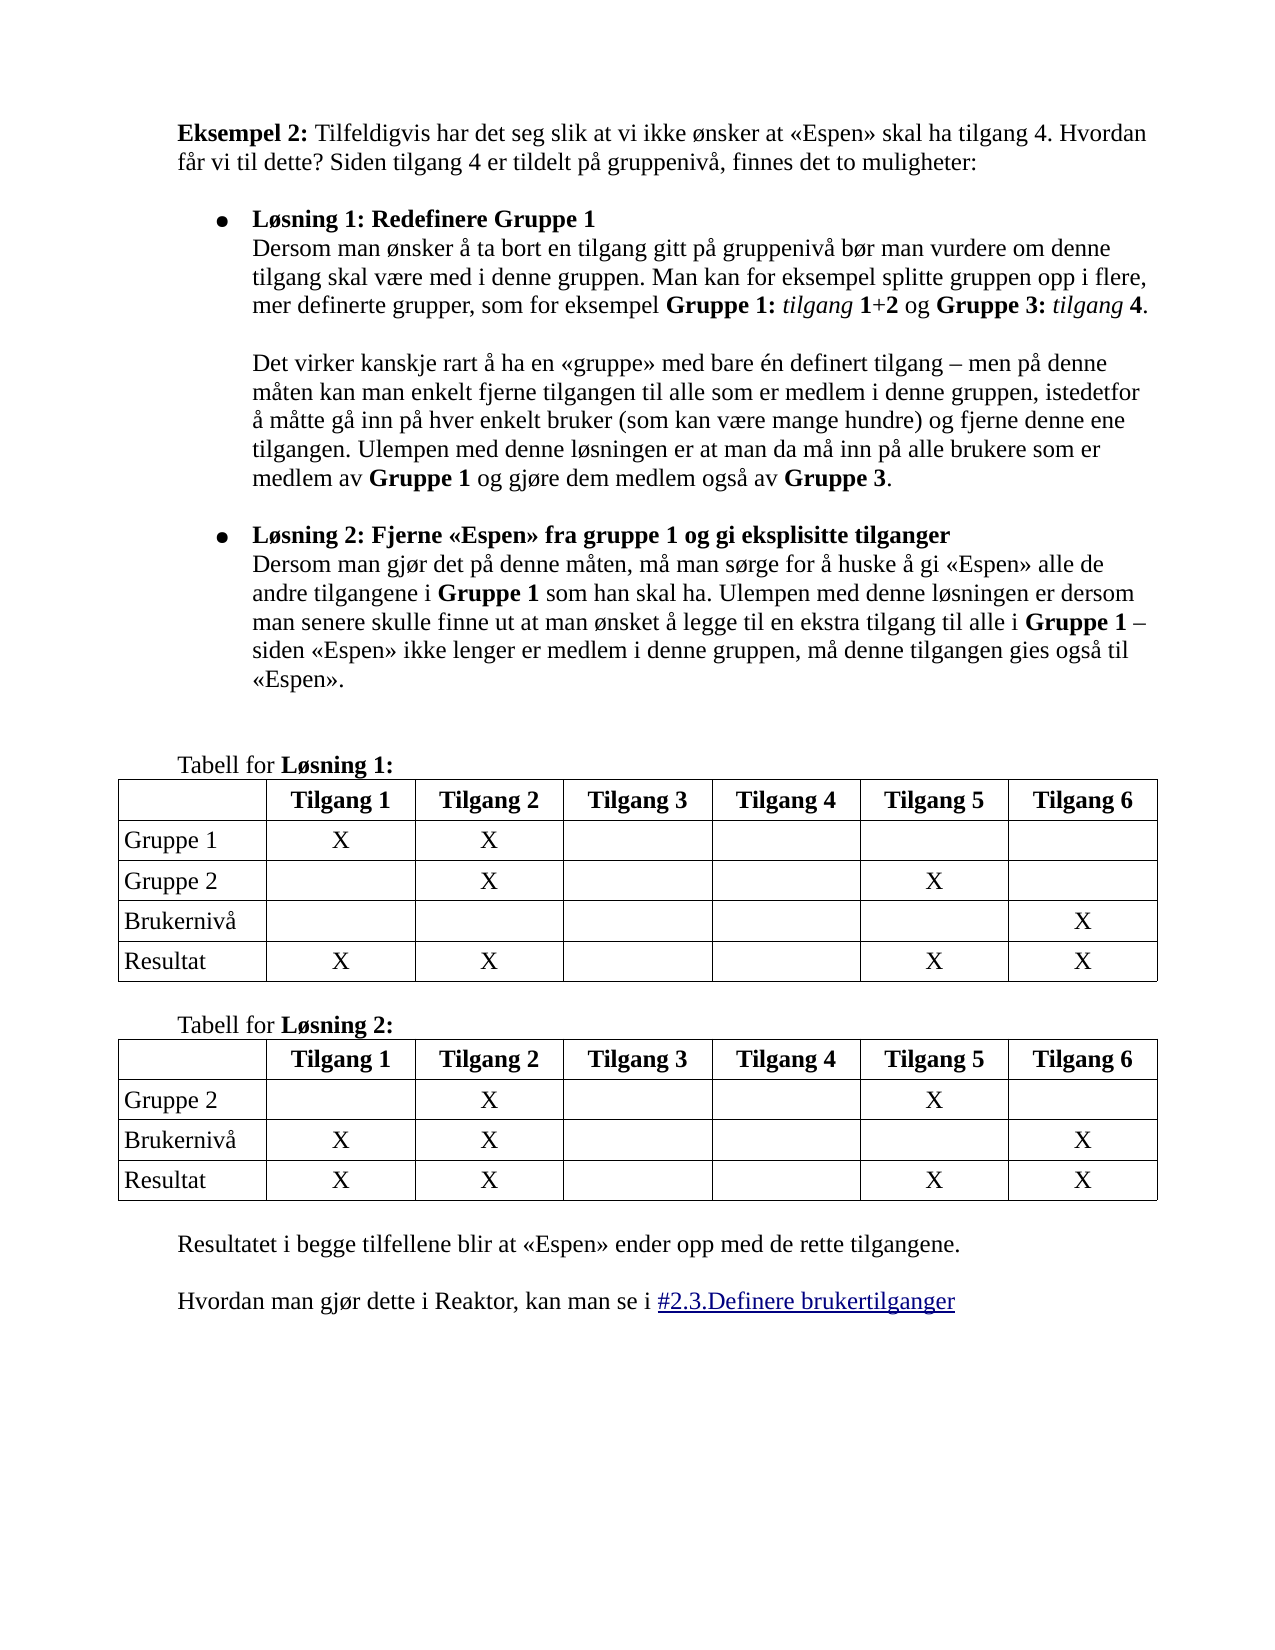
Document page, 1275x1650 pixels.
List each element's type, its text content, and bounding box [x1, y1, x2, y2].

table_cell [1009, 1080, 1157, 1119]
table_cell X [416, 1120, 563, 1159]
table_cell X [416, 861, 563, 900]
table_cell [861, 901, 1008, 941]
table_header [119, 780, 266, 820]
table_cell [1009, 861, 1157, 900]
table_header Tilgang 2 [416, 1040, 563, 1079]
table_header Tilgang 3 [564, 780, 712, 820]
table_cell [267, 1080, 415, 1119]
table_cell Brukernivå [119, 901, 266, 941]
table_cell Brukernivå [119, 1120, 266, 1159]
table_cell [713, 942, 860, 981]
text Resultatet i begge tilfellene blir at «Espen» ender opp med de rette tilgangene. [177, 1229, 1157, 1257]
table_cell Gruppe 2 [119, 861, 266, 900]
text Eksempel 2: Tilfeldigvis har det seg slik at vi ikke ønsker at «Espen» skal ha tilgang 4. Hvordan får vi til dette? Siden tilgang 4 er tildelt på gruppenivå, finnes det to muligheter: [177, 118, 1157, 176]
table_header Tilgang 6 [1009, 1040, 1157, 1079]
table_cell [564, 901, 712, 941]
table_header Tilgang 1 [267, 1040, 415, 1079]
table_cell Gruppe 2 [119, 1080, 266, 1119]
table_cell [713, 1161, 860, 1200]
table_cell X [861, 861, 1008, 900]
table_cell X [416, 1161, 563, 1200]
table_cell X [861, 1080, 1008, 1119]
table_cell [564, 861, 712, 900]
table_cell [713, 821, 860, 860]
table_cell [564, 821, 712, 860]
table_cell X [1009, 1120, 1157, 1159]
table_cell [1009, 821, 1157, 860]
table_header Tilgang 2 [416, 780, 563, 820]
table_cell [267, 901, 415, 941]
table_header Tilgang 3 [564, 1040, 712, 1079]
text Tabell for Løsning 1: [177, 751, 1157, 779]
text Hvordan man gjør dette i Reaktor, kan man se i #2.3.Definere brukertilganger [177, 1286, 1157, 1315]
table_cell X [416, 1080, 563, 1119]
table_header Tilgang 4 [713, 1040, 860, 1079]
table_cell [713, 1120, 860, 1159]
table_cell X [267, 1120, 415, 1159]
table_cell X [1009, 901, 1157, 941]
table_cell [564, 1161, 712, 1200]
table_header Tilgang 6 [1009, 780, 1157, 820]
table_header Tilgang 1 [267, 780, 415, 820]
table_cell X [267, 821, 415, 860]
table_cell X [1009, 942, 1157, 981]
table_cell [564, 1080, 712, 1119]
list Løsning 2: Fjerne «Espen» fra gruppe 1 og gi eksplisitte tilganger [214, 521, 1157, 549]
table_cell [861, 821, 1008, 860]
table_cell [267, 861, 415, 900]
table_cell X [267, 1161, 415, 1200]
table_cell X [267, 942, 415, 981]
table_header Tilgang 5 [861, 780, 1008, 820]
table_cell X [861, 942, 1008, 981]
table_cell X [861, 1161, 1008, 1200]
table_cell X [416, 942, 563, 981]
table_header Tilgang 4 [713, 780, 860, 820]
table_cell Gruppe 1 [119, 821, 266, 860]
table_cell X [1009, 1161, 1157, 1200]
table_cell [416, 901, 563, 941]
table_cell [861, 1120, 1008, 1159]
list Dersom man gjør det på denne måten, må man sørge for å huske å gi «Espen» alle de andre tilgangene i Gruppe 1 som han skal ha. Ulempen med denne løsningen er dersom man senere skulle finne ut at man ønsket å legge til en ekstra tilgang til alle i Gruppe 1 – siden «Espen» ikke lenger er medlem i denne gruppen, må denne tilgangen gies også til «Espen». [214, 549, 1157, 751]
table_cell [564, 1120, 712, 1159]
text Tabell for Løsning 2: [177, 1010, 1157, 1038]
table_cell Resultat [119, 1161, 266, 1200]
table_header [119, 1040, 266, 1079]
table_cell [713, 1080, 860, 1119]
table_cell [564, 942, 712, 981]
table_cell Resultat [119, 942, 266, 981]
table_cell [713, 861, 860, 900]
table_header Tilgang 5 [861, 1040, 1008, 1079]
table_cell [713, 901, 860, 941]
table_cell X [416, 821, 563, 860]
list Løsning 1: Redefinere Gruppe 1 Dersom man ønsker å ta bort en tilgang gitt på gruppenivå bør man vurdere om denne tilgang skal være med i denne gruppen. Man kan for eksempel splitte gruppen opp i flere, mer definerte grupper, som for eksempel Gruppe 1: tilgang 1+2 og Gruppe 3: tilgang 4. Det virker kanskje rart å ha en «gruppe» med bare én definert tilgang – men på denne måten kan man enkelt fjerne tilgangen til alle som er medlem i denne gruppen, istedetfor å måtte gå inn på hver enkelt bruker (som kan være mange hundre) og fjerne denne ene tilgangen. Ulempen med denne løsningen er at man da må inn på alle brukere som er medlem av Gruppe 1 og gjøre dem medlem også av Gruppe 3. [214, 204, 1157, 492]
